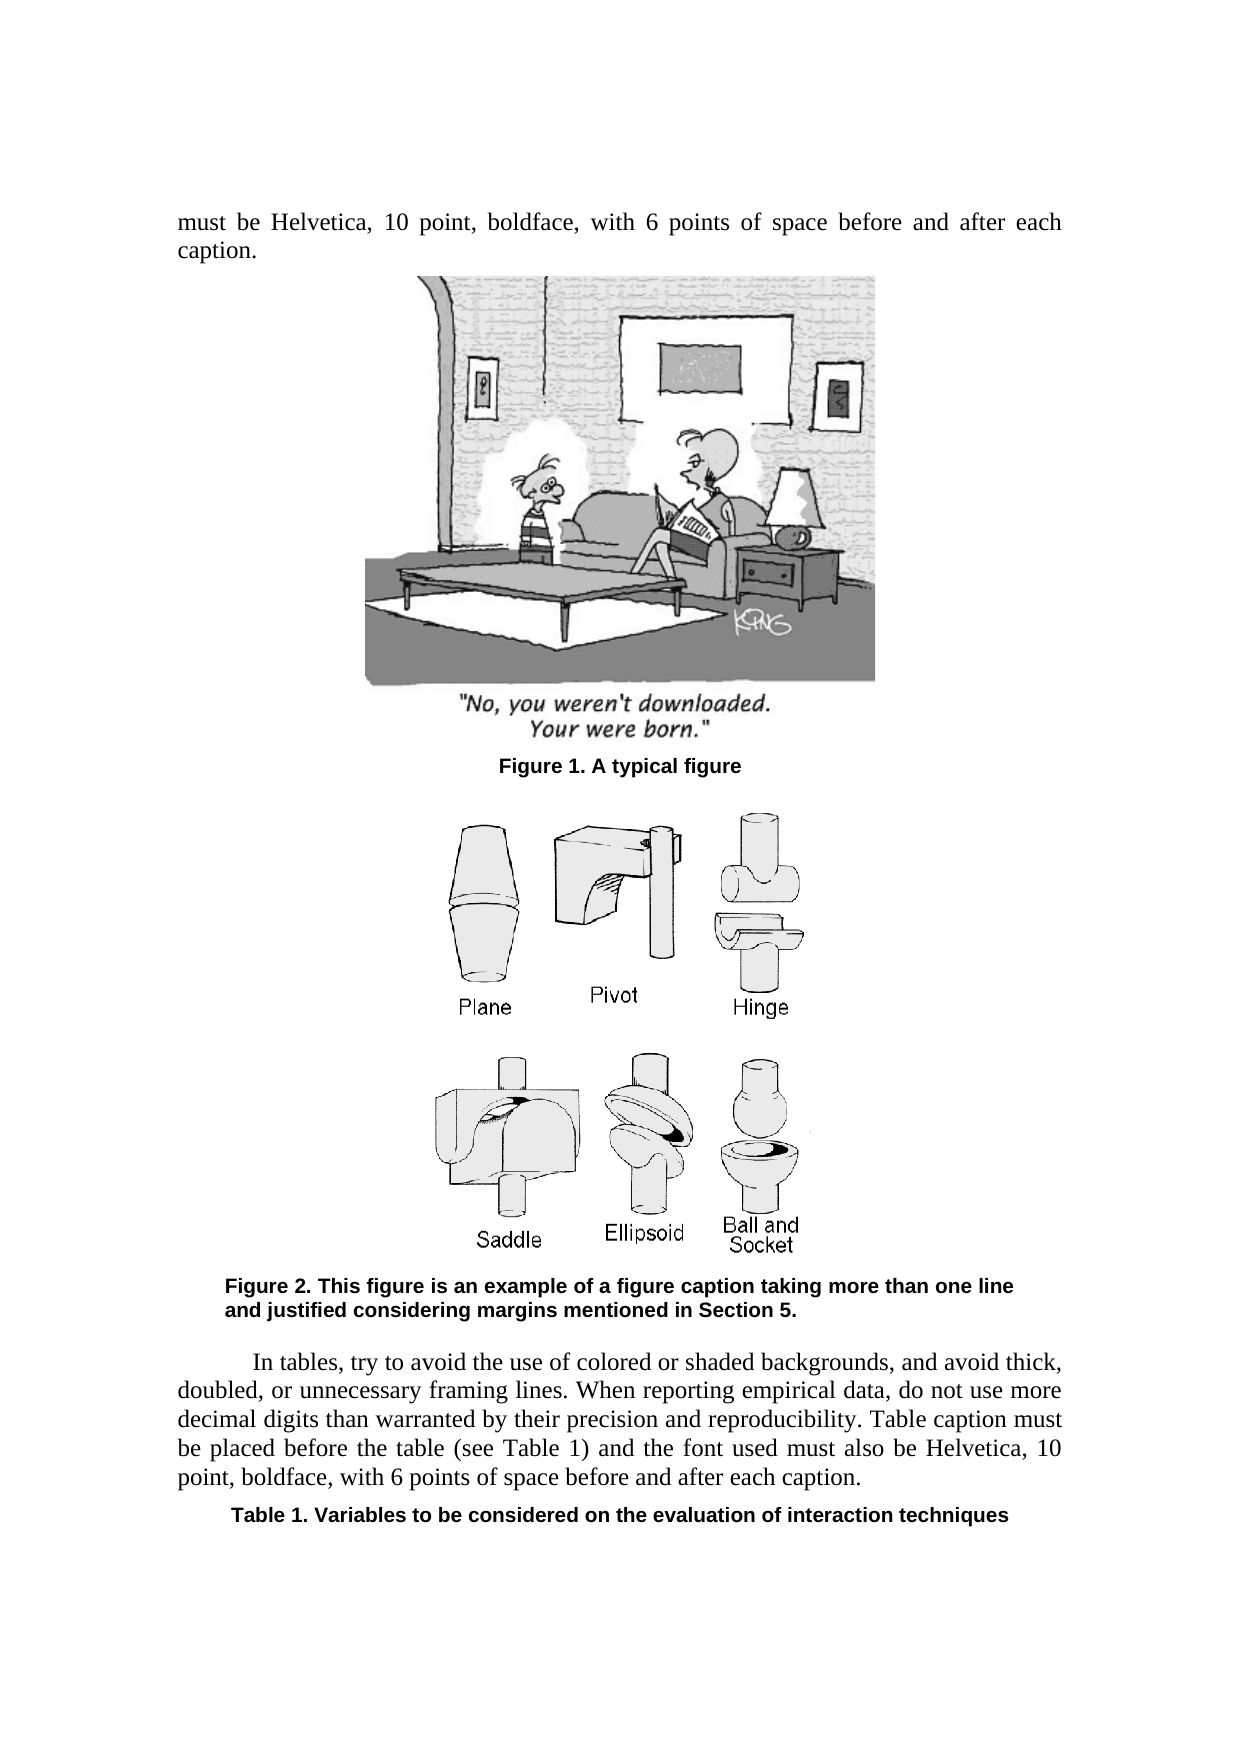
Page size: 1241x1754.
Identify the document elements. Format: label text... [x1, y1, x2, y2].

text In tables, try to avoid the use of colored or shaded backgrounds, and avoid thick, doubled, or unnecessary framing lines. When reporting empirical data, do not use more decimal digits than warranted by their precision and reproducibility. Table caption must be placed before the table (see Table 1) and the font used must also be Helvetica, 10 point, boldface, with 6 points of space before and after each caption. [177, 1347, 1063, 1491]
picture [416, 803, 825, 1262]
text must be Helvetica, 10 point, boldface, with 6 points of space before and after each caption. [177, 207, 1063, 264]
text Figure 1. A typical figure [224, 754, 1016, 778]
text Figure 2. This figure is an example of a figure caption taking more than one line and justified considering margins mentioned in Section 5. [224, 1274, 1016, 1322]
text Table 1. Variables to be considered on the evaluation of interaction techniques [224, 1503, 1016, 1527]
